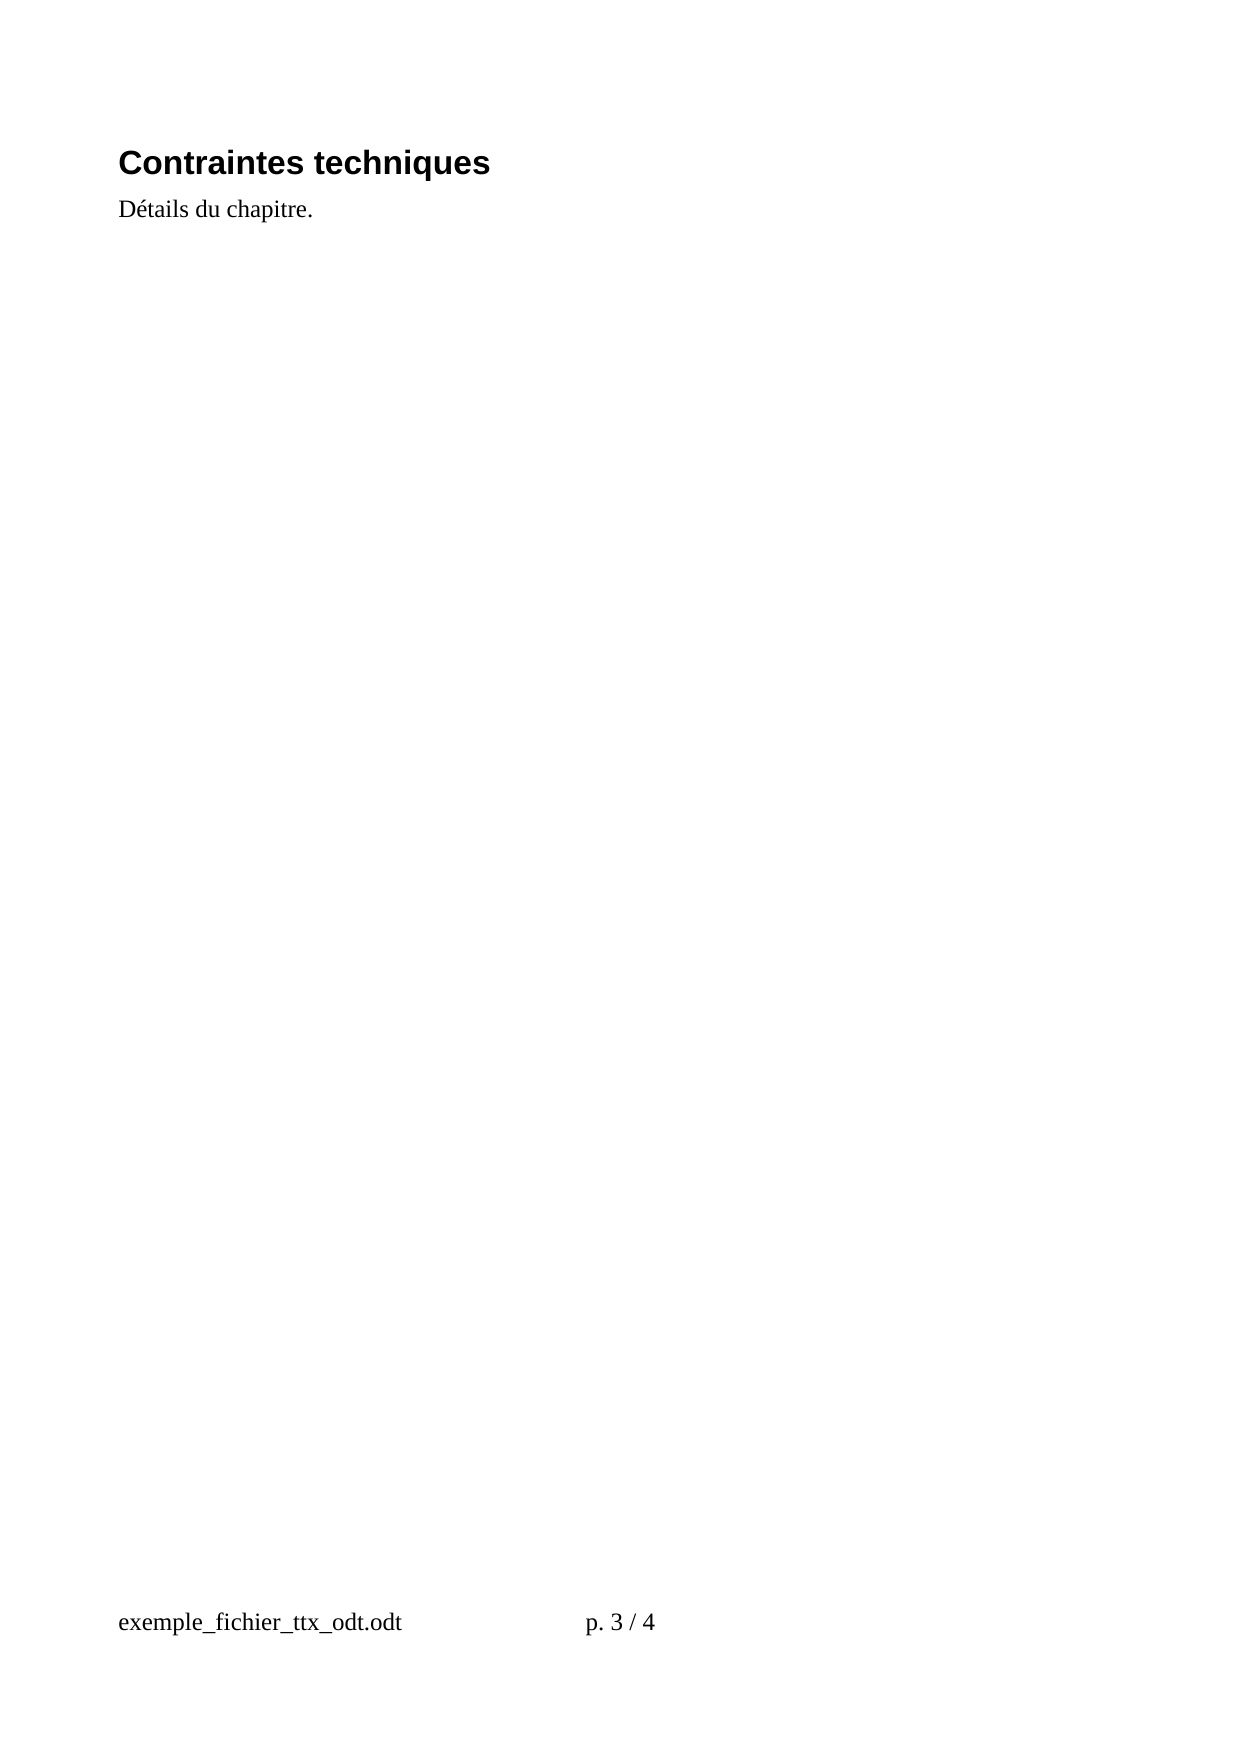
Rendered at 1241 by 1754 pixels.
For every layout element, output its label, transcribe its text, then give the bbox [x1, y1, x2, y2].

subtitle Contraintes techniques [118, 143, 1122, 182]
text Détails du chapitre. [118, 194, 1122, 223]
